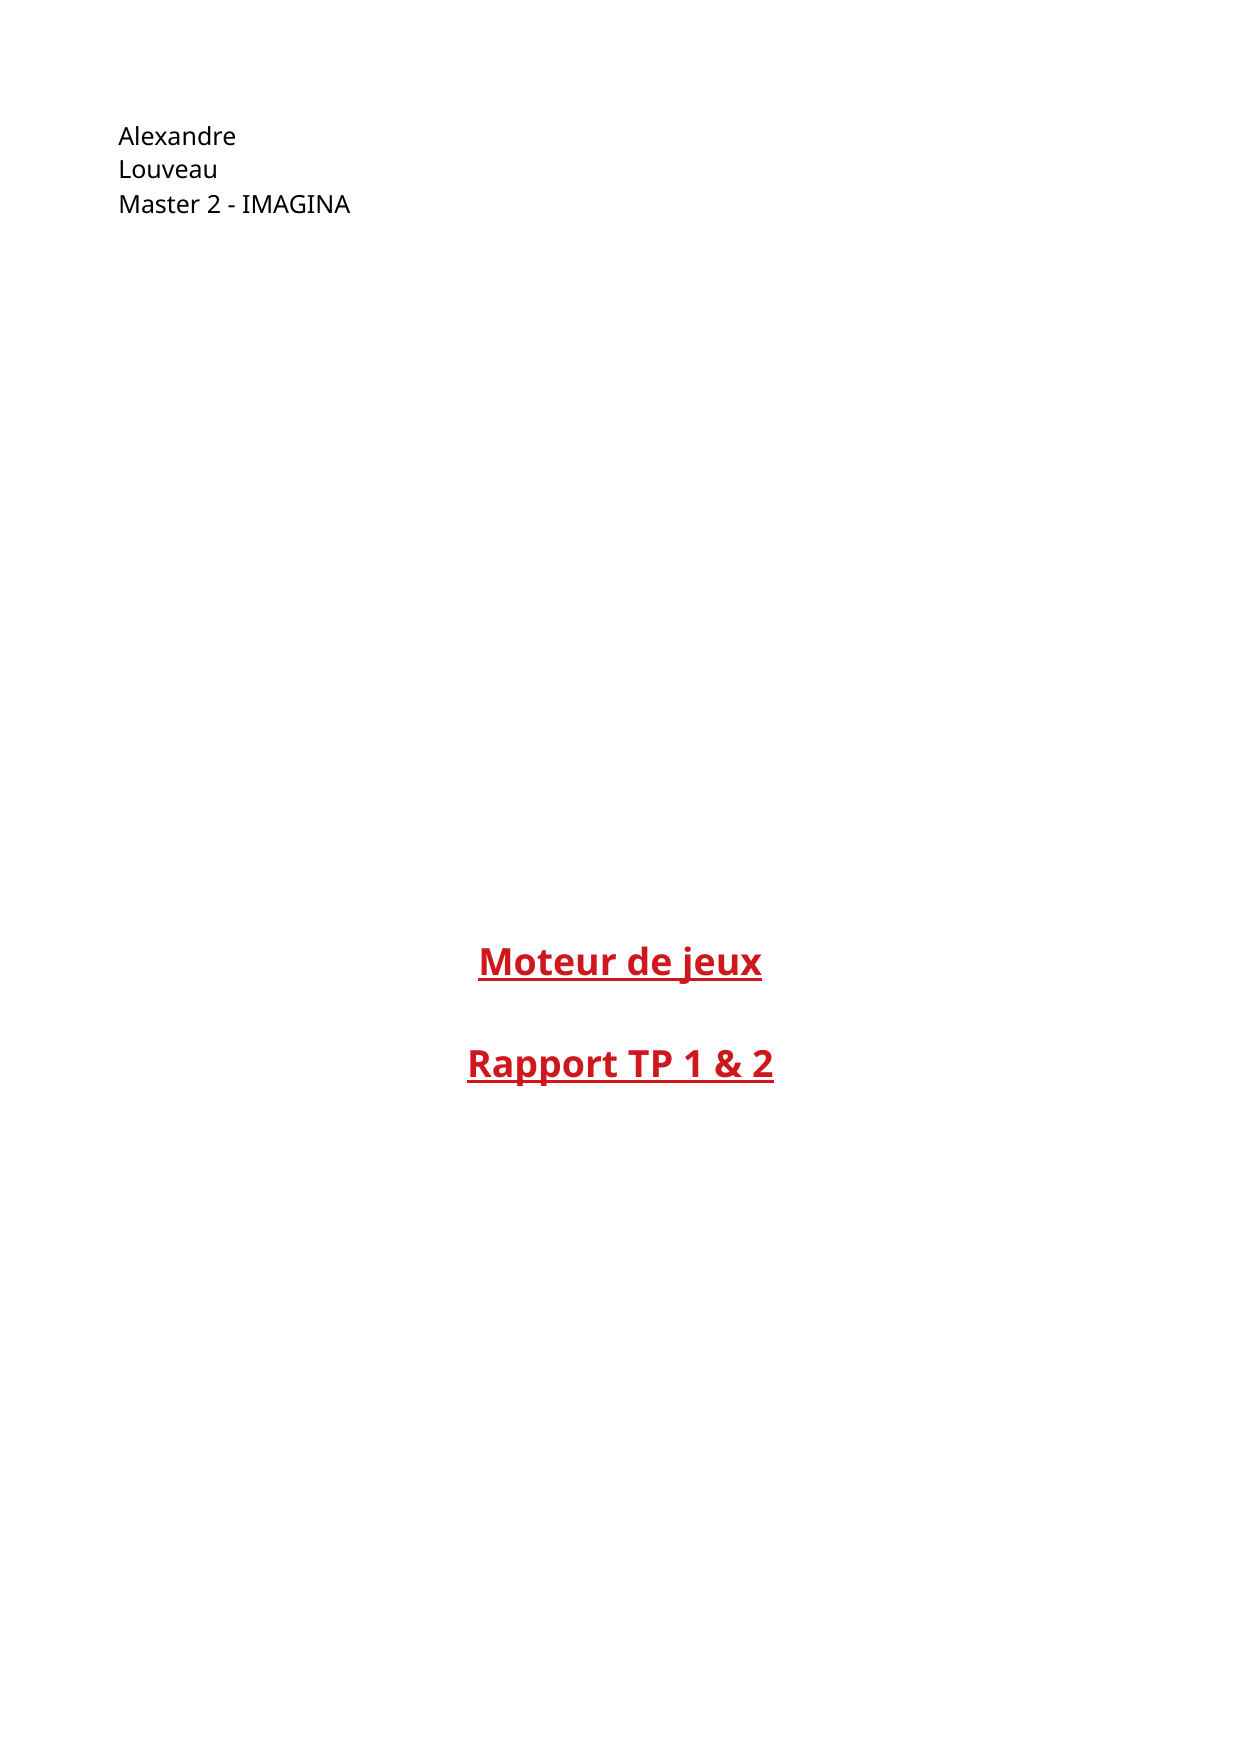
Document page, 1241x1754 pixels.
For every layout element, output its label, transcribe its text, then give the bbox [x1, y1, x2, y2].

text Master 2 - IMAGINA [118, 186, 1122, 220]
text Alexandre [118, 118, 1122, 152]
text Moteur de jeux [118, 935, 1122, 986]
text Louveau [118, 152, 1122, 186]
text Rapport TP 1 & 2 [118, 1037, 1122, 1088]
